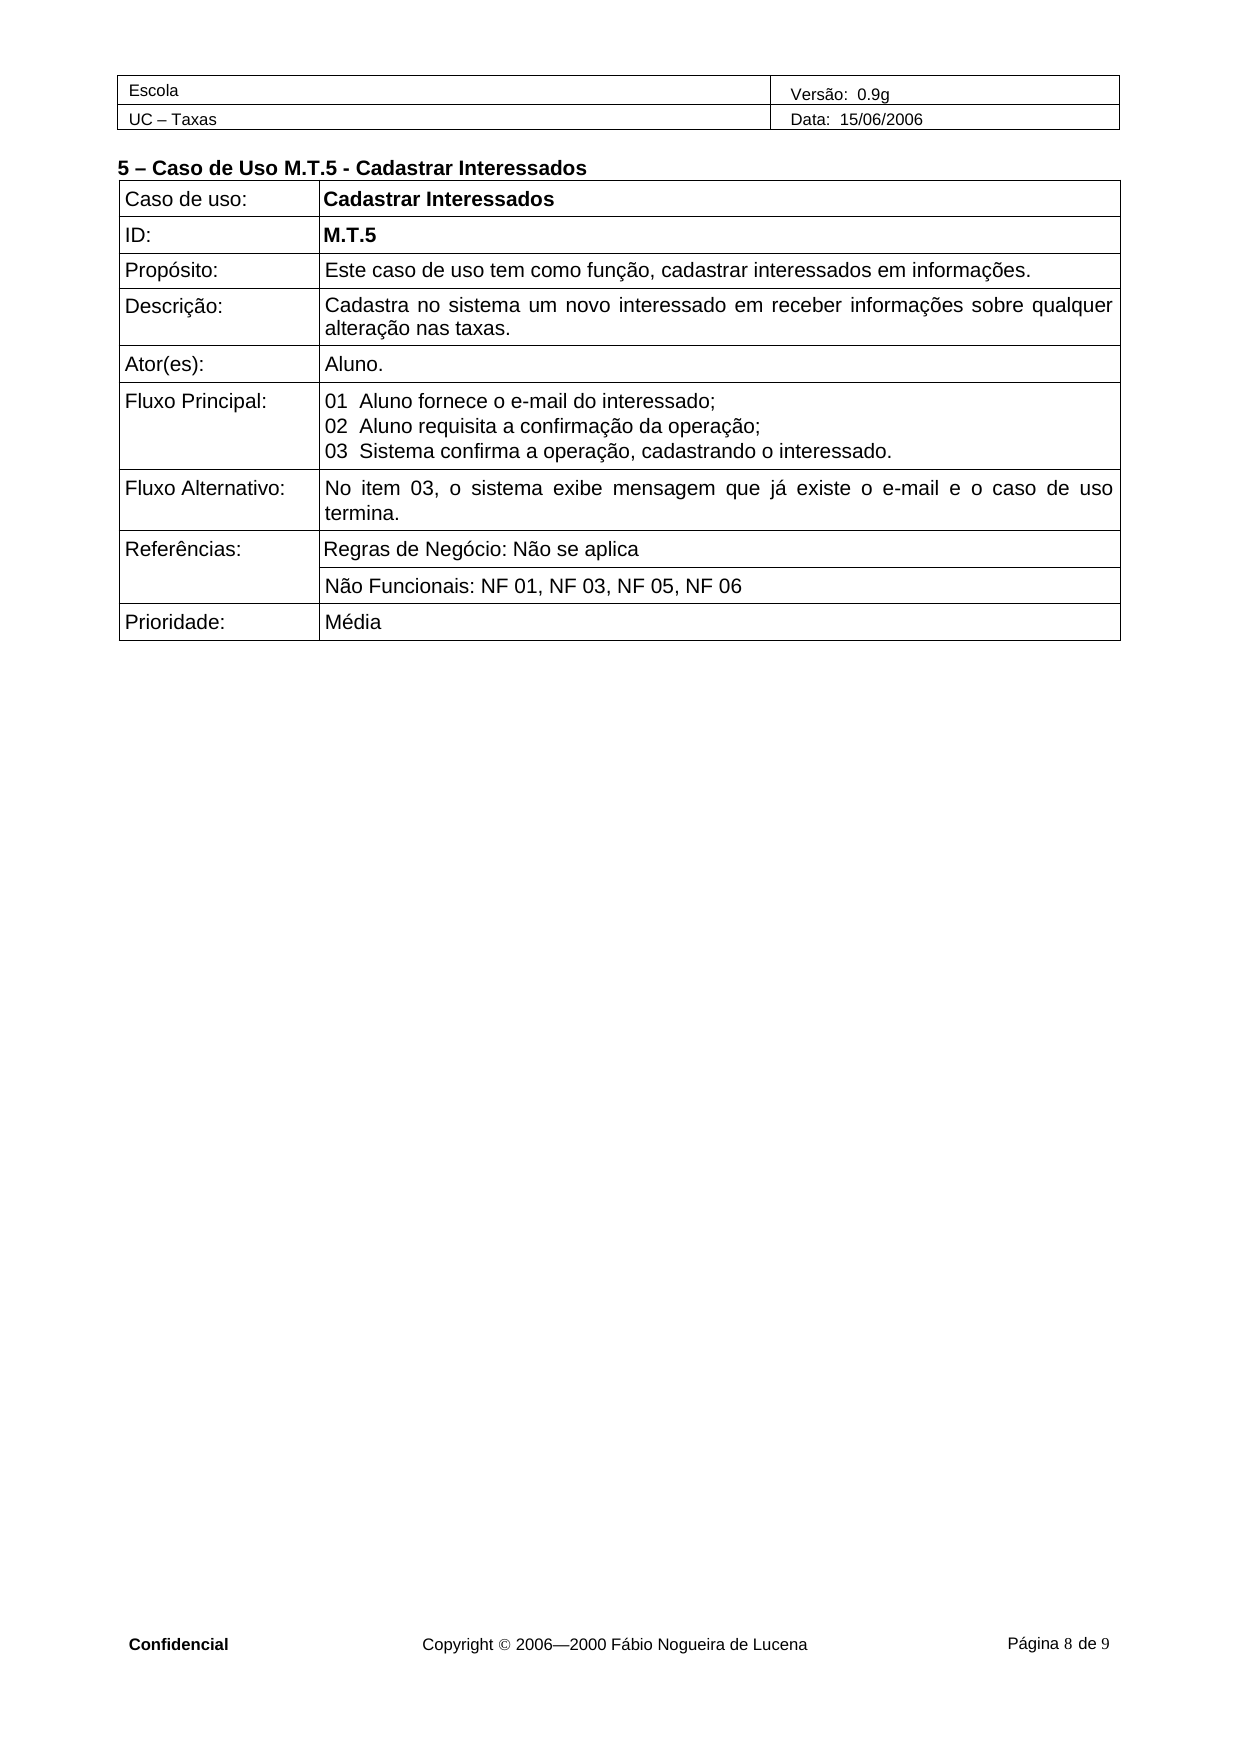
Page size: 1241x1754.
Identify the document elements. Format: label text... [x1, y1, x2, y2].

table_cell Média [320, 604, 1120, 640]
table_header Caso de uso: [120, 181, 319, 216]
table_cell 01 Aluno fornece o e-mail do interessado; 02 Aluno requisita a confirmação da operação; 03 Sistema confirma a operação, cadastrando o interessado. [320, 383, 1120, 468]
table_cell ID: [120, 217, 319, 253]
table_cell Ator(es): [120, 346, 319, 382]
table_cell Não Funcionais: NF 01, NF 03, NF 05, NF 06 [320, 568, 1120, 603]
table_cell Fluxo Alternativo: [120, 470, 319, 530]
table_header Regras de Negócio: Não se aplica [320, 531, 1120, 567]
table_cell Fluxo Principal: [120, 383, 319, 468]
table_cell M.T.5 [320, 217, 1120, 253]
table_header Cadastrar Interessados [320, 181, 1120, 216]
table_cell Descrição: [120, 289, 319, 345]
text 5 – Caso de Uso M.T.5 - Cadastrar Interessados [117, 154, 1120, 179]
table_cell Prioridade: [120, 604, 319, 640]
table_cell Este caso de uso tem como função, cadastrar interessados em informações. [320, 254, 1120, 287]
table_cell No item 03, o sistema exibe mensagem que já existe o e-mail e o caso de uso termina. [320, 470, 1120, 530]
table_cell Propósito: [120, 254, 319, 287]
table_cell Aluno. [320, 346, 1120, 382]
table_cell Cadastra no sistema um novo interessado em receber informações sobre qualquer alteração nas taxas. [320, 289, 1120, 345]
table_cell Referências: [120, 531, 319, 603]
